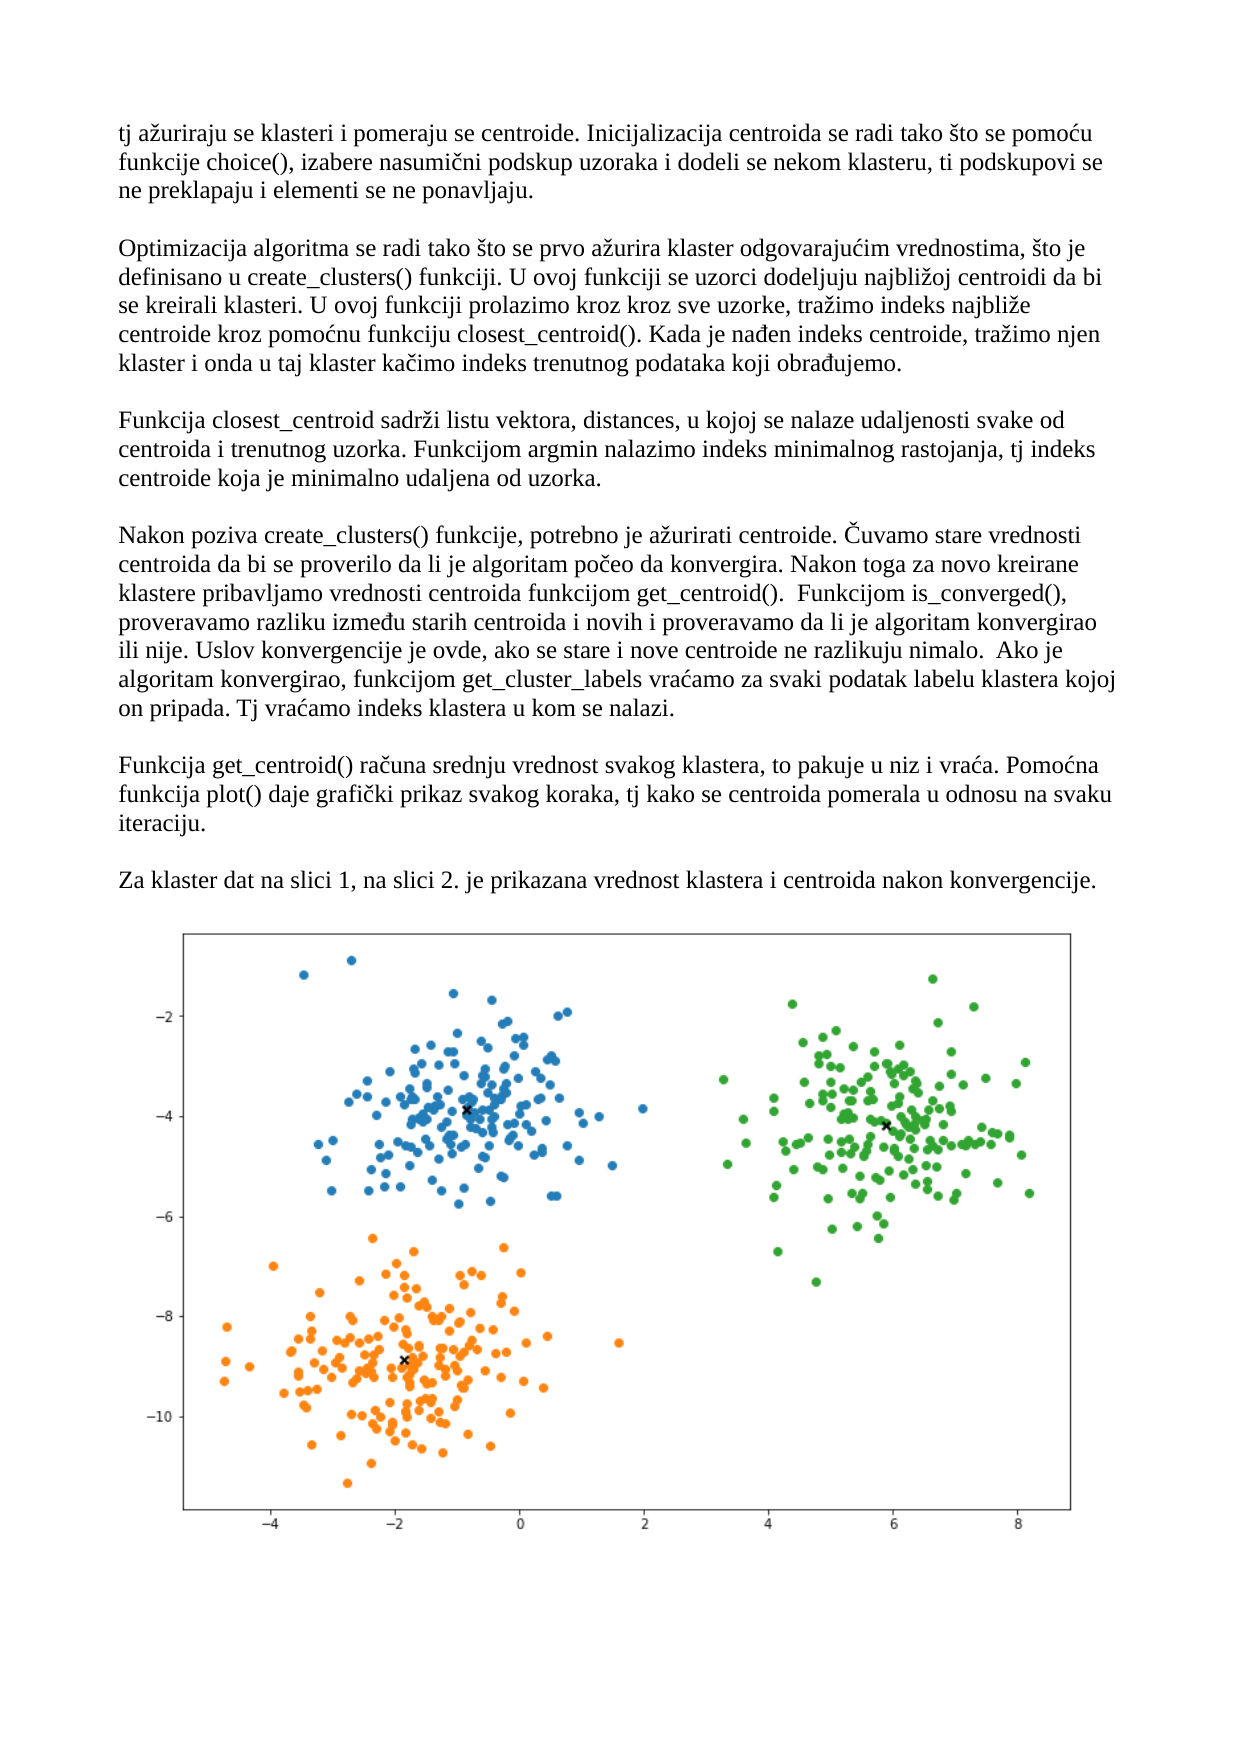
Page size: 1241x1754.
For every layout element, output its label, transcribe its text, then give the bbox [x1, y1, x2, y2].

picture [118, 923, 1123, 1545]
text Funkcija closest_centroid sadrži listu vektora, distances, u kojoj se nalaze udaljenosti svake od centroida i trenutnog uzorka. Funkcijom argmin nalazimo indeks minimalnog rastojanja, tj indeks centroide koja je minimalno udaljena od uzorka. [118, 406, 1122, 492]
text Optimizacija algoritma se radi tako što se prvo ažurira klaster odgovarajućim vrednostima, što je definisano u create_clusters() funkciji. U ovoj funkciji se uzorci dodeljuju najbližoj centroidi da bi se kreirali klasteri. U ovoj funkciji prolazimo kroz kroz sve uzorke, tražimo indeks najbliže centroide kroz pomoćnu funkciju closest_centroid(). Kada je nađen indeks centroide, tražimo njen klaster i onda u taj klaster kačimo indeks trenutnog podataka koji obrađujemo. [118, 233, 1122, 377]
text tj ažuriraju se klasteri i pomeraju se centroide. Inicijalizacija centroida se radi tako što se pomoću funkcije choice(), izabere nasumični podskup uzoraka i dodeli se nekom klasteru, ti podskupovi se ne preklapaju i elementi se ne ponavljaju. [118, 118, 1122, 204]
text Nakon poziva create_clusters() funkcije, potrebno je ažurirati centroide. Čuvamo stare vrednosti centroida da bi se proverilo da li je algoritam počeo da konvergira. Nakon toga za novo kreirane klastere pribavljamo vrednosti centroida funkcijom get_centroid(). Funkcijom is_converged(), proveravamo razliku između starih centroida i novih i proveravamo da li je algoritam konvergirao ili nije. Uslov konvergencije je ovde, ako se stare i nove centroide ne razlikuju nimalo. Ako je algoritam konvergirao, funkcijom get_cluster_labels vraćamo za svaki podatak labelu klastera kojoj on pripada. Tj vraćamo indeks klastera u kom se nalazi. [118, 521, 1122, 722]
text Funkcija get_centroid() računa srednju vrednost svakog klastera, to pakuje u niz i vraća. Pomoćna funkcija plot() daje grafički prikaz svakog koraka, tj kako se centroida pomerala u odnosu na svaku iteraciju. [118, 751, 1122, 837]
text Za klaster dat na slici 1, na slici 2. je prikazana vrednost klastera i centroida nakon konvergencije. [118, 866, 1122, 894]
